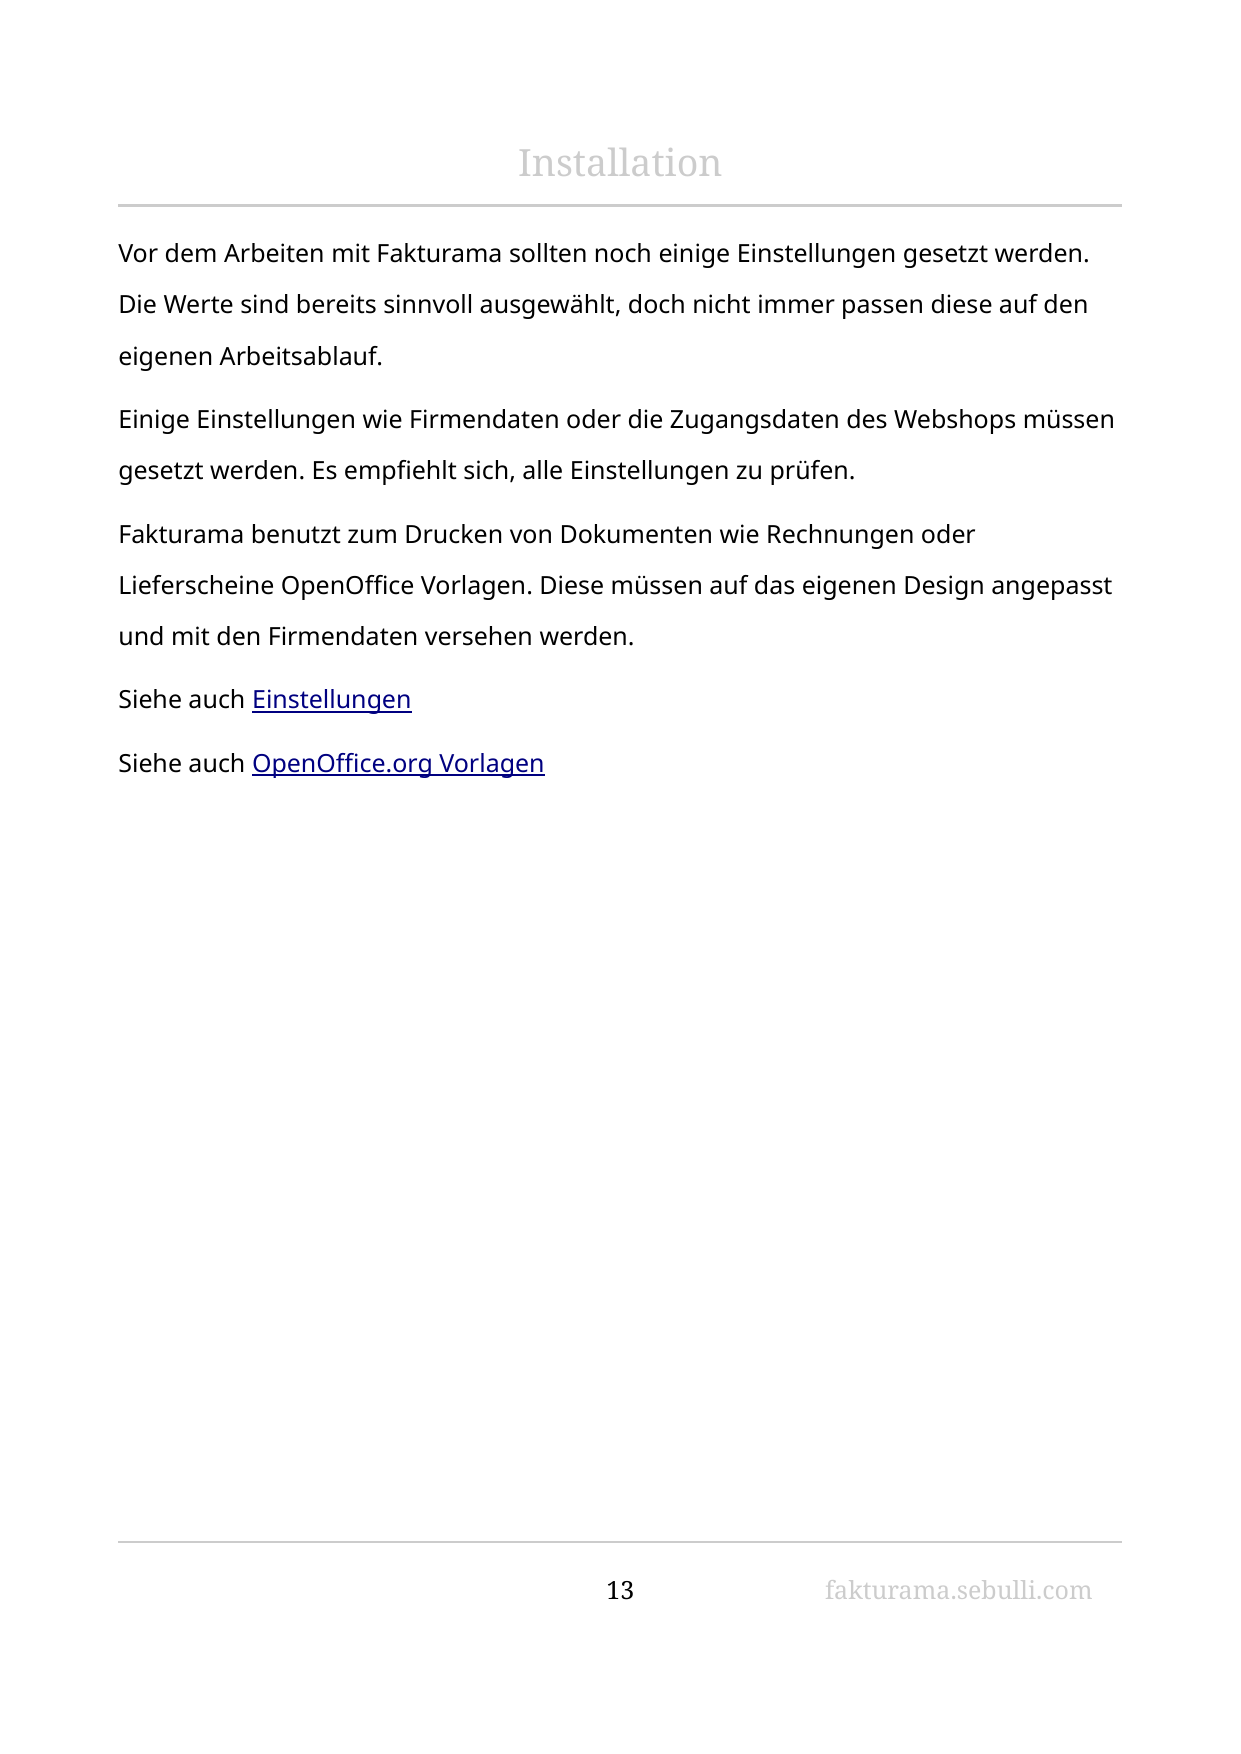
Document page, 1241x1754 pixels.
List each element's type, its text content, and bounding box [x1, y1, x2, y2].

text Einige Einstellungen wie Firmendaten oder die Zugangsdaten des Webshops müssen gesetzt werden. Es empfiehlt sich, alle Einstellungen zu prüfen. [118, 402, 1122, 487]
text Vor dem Arbeiten mit Fakturama sollten noch einige Einstellungen gesetzt werden. Die Werte sind bereits sinnvoll ausgewählt, doch nicht immer passen diese auf den eigenen Arbeitsablauf. [118, 236, 1122, 372]
text Siehe auch OpenOffice.org Vorlagen [118, 746, 1122, 779]
text Siehe auch Einstellungen [118, 682, 1122, 716]
text Fakturama benutzt zum Drucken von Dokumenten wie Rechnungen oder Lieferscheine OpenOffice Vorlagen. Diese müssen auf das eigenen Design angepasst und mit den Firmendaten versehen werden. [118, 516, 1122, 652]
